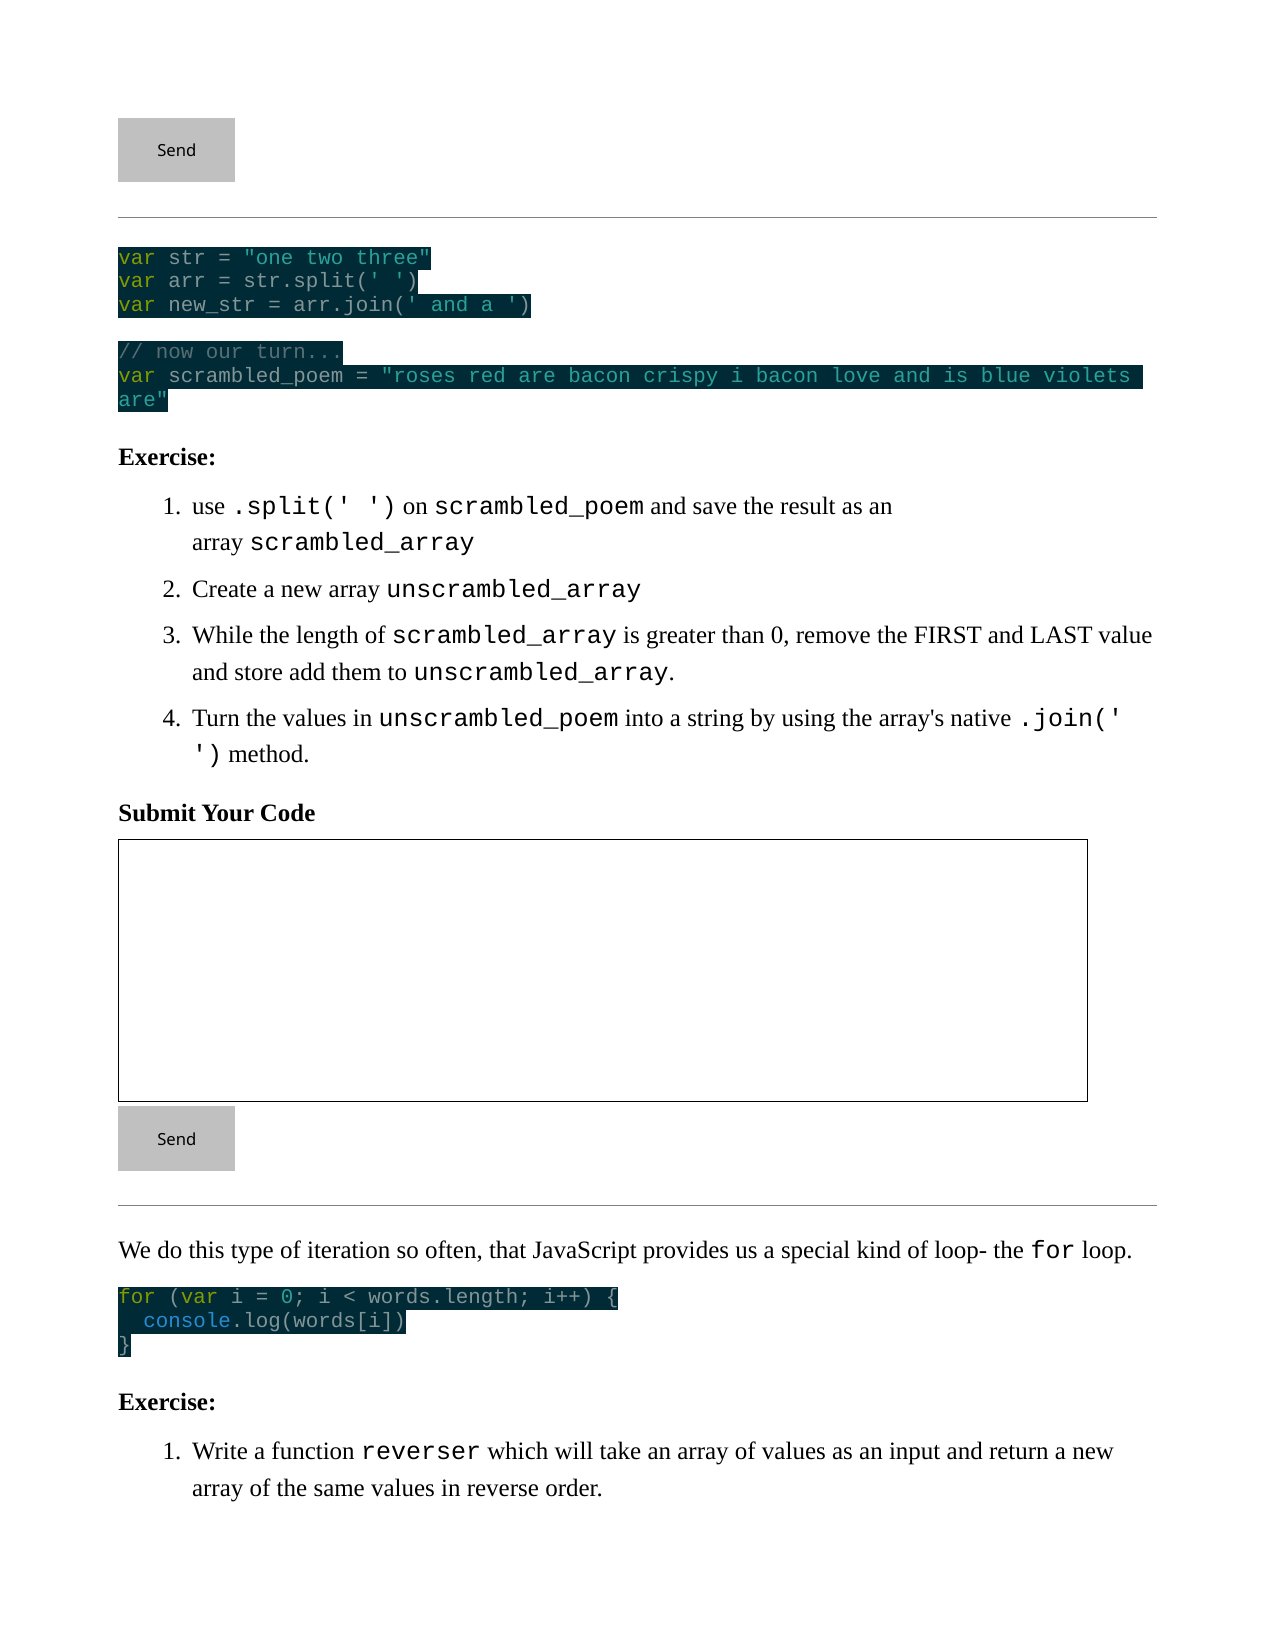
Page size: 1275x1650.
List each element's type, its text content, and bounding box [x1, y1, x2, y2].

text var new_str = arr.join(' and a ') [118, 294, 1157, 318]
list Write a function reverser which will take an array of values as an input and return a new array of the same values in reverse order. [162, 1436, 1157, 1501]
text // now our turn... [118, 341, 1157, 365]
text Exercise: [118, 1387, 1157, 1416]
list use .split(' ') on scrambled_poem and save the result as an array scrambled_array [162, 491, 1157, 558]
list Create a new array unscrambled_array [162, 574, 1157, 604]
text } [118, 1334, 1157, 1357]
text Exercise: [118, 442, 1157, 471]
text console.log(words[i]) [118, 1310, 1157, 1334]
text for (var i = 0; i < words.length; i++) { [118, 1287, 1157, 1310]
text var str = "one two three" [118, 247, 1157, 270]
list Turn the values in unscrambled_poem into a string by using the array's native .join(' ') method. [162, 703, 1157, 770]
subtitle Submit Your Code [118, 798, 1157, 827]
list While the length of scrambled_array is greater than 0, remove the FIRST and LAST value and store add them to unscrambled_array. [162, 620, 1157, 687]
text var arr = str.split(' ') [118, 270, 1157, 294]
text var scrambled_poem = "roses red are bacon crispy i bacon love and is blue violets are" [118, 365, 1157, 412]
text We do this type of iteration so often, that JavaScript provides us a special kind of loop- the for loop. [118, 1235, 1157, 1266]
